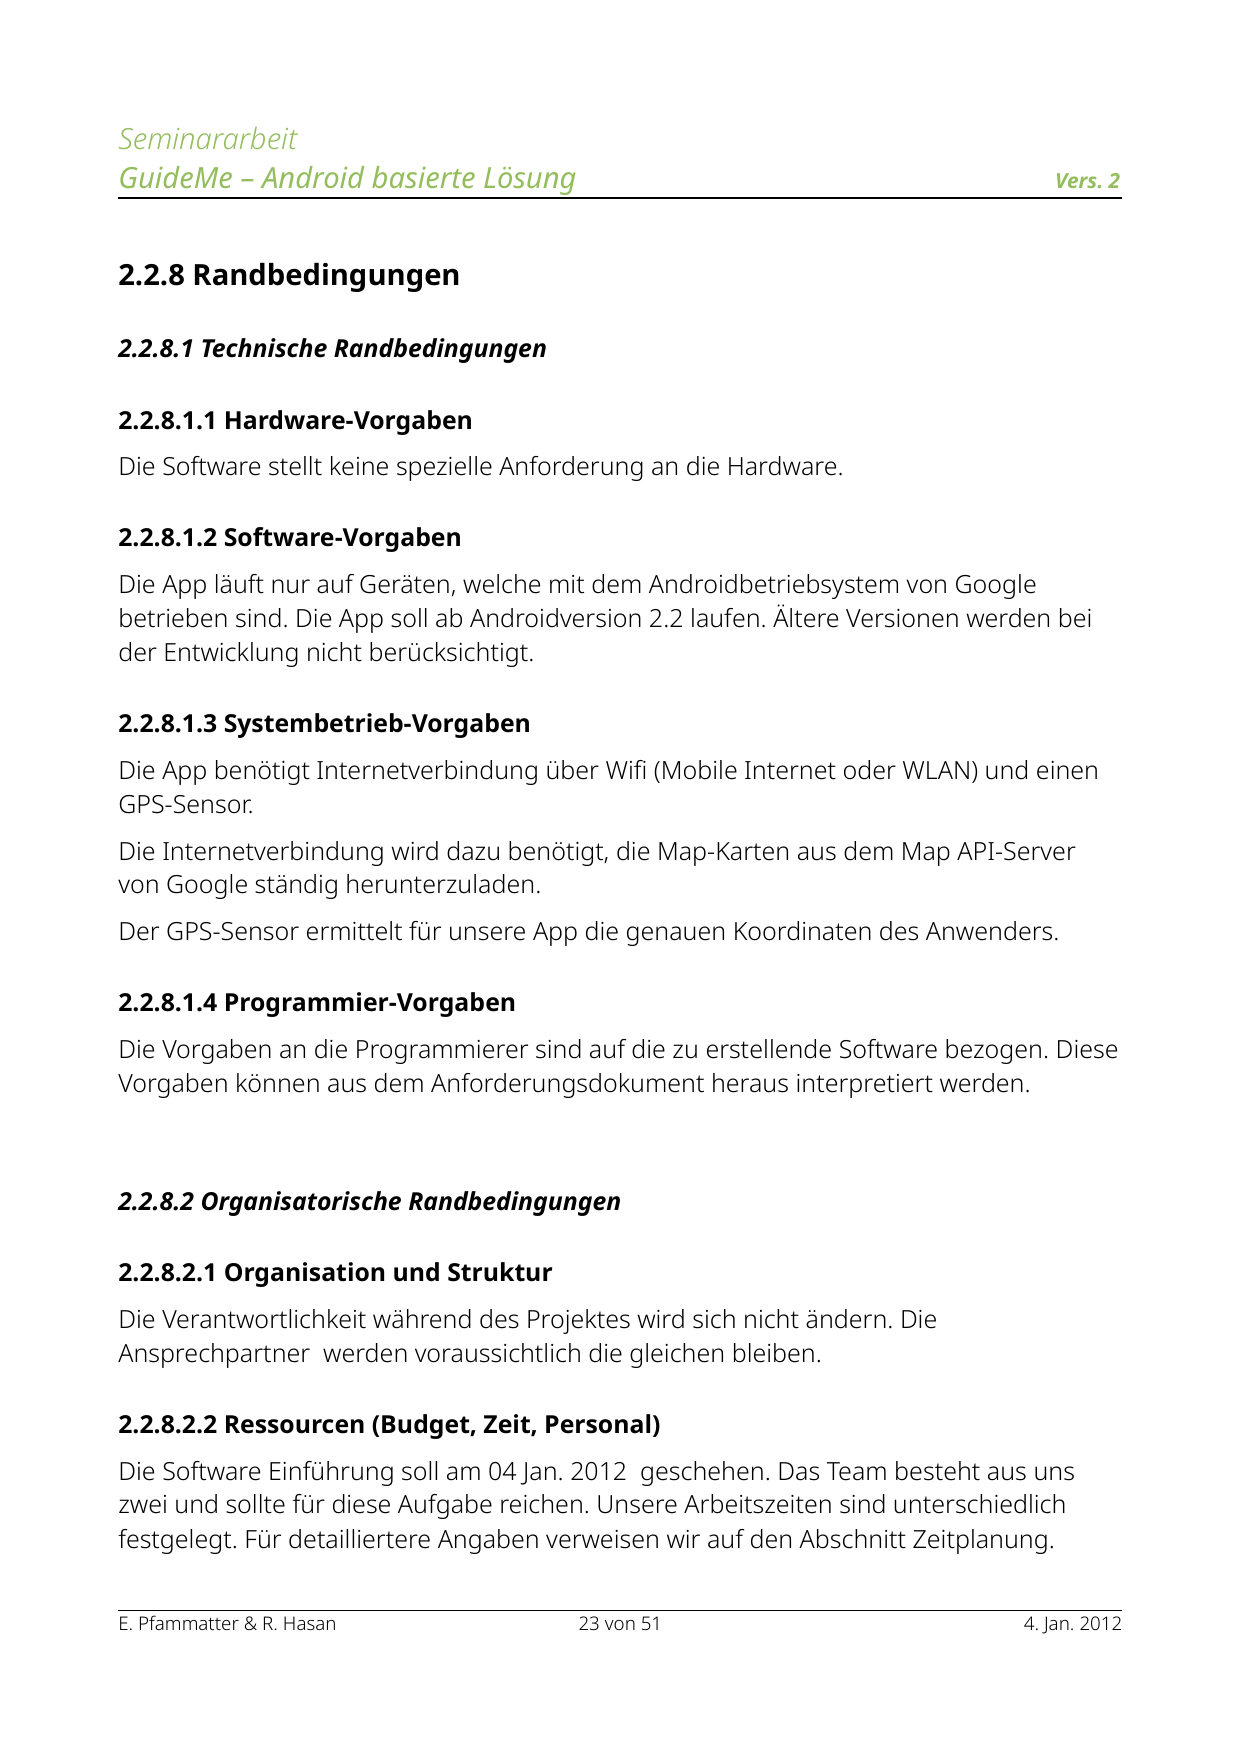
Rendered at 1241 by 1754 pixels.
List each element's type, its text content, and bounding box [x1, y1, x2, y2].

text Die Vorgaben an die Programmierer sind auf die zu erstellende Software bezogen. Diese Vorgaben können aus dem Anforderungsdokument heraus interpretiert werden. [118, 1032, 1122, 1100]
text Die App läuft nur auf Geräten, welche mit dem Androidbetriebsystem von Google betrieben sind. Die App soll ab Androidversion 2.2 laufen. Ältere Versionen werden bei der Entwicklung nicht berücksichtigt. [118, 567, 1122, 669]
subtitle 2.2.8.2 Organisatorische Randbedingungen [118, 1184, 1122, 1217]
subtitle 2.2.8.2.2 Ressourcen (Budget, Zeit, Personal) [118, 1407, 1122, 1441]
text Die App benötigt Internetverbindung über Wifi (Mobile Internet oder WLAN) und einen GPS-Sensor. [118, 752, 1122, 821]
subtitle 2.2.8.1.4 Programmier-Vorgaben [118, 985, 1122, 1019]
text Die Verantwortlichkeit während des Projektes wird sich nicht ändern. Die Ansprechpartner werden voraussichtlich die gleichen bleiben. [118, 1301, 1122, 1369]
subtitle 2.2.8.1.3 Systembetrieb-Vorgaben [118, 706, 1122, 740]
subtitle 2.2.8.1 Technische Randbedingungen [118, 331, 1122, 365]
text Die Software Einführung soll am 04 Jan. 2012 geschehen. Das Team besteht aus uns zwei und sollte für diese Aufgabe reichen. Unsere Arbeitszeiten sind unterschiedlich festgelegt. Für detailliertere Angaben verweisen wir auf den Abschnitt Zeitplanung. [118, 1453, 1122, 1555]
subtitle 2.2.8.1.2 Software-Vorgaben [118, 520, 1122, 554]
text Die Internetverbindung wird dazu benötigt, die Map-Karten aus dem Map API-Server von Google ständig herunterzuladen. [118, 833, 1122, 901]
subtitle 2.2.8.2.1 Organisation und Struktur [118, 1255, 1122, 1289]
subtitle 2.2.8 Randbedingungen [118, 254, 1122, 294]
text Der GPS-Sensor ermittelt für unsere App die genauen Koordinaten des Anwenders. [118, 914, 1122, 948]
text Die Software stellt keine spezielle Anforderung an die Hardware. [118, 449, 1122, 483]
subtitle 2.2.8.1.1 Hardware-Vorgaben [118, 402, 1122, 436]
